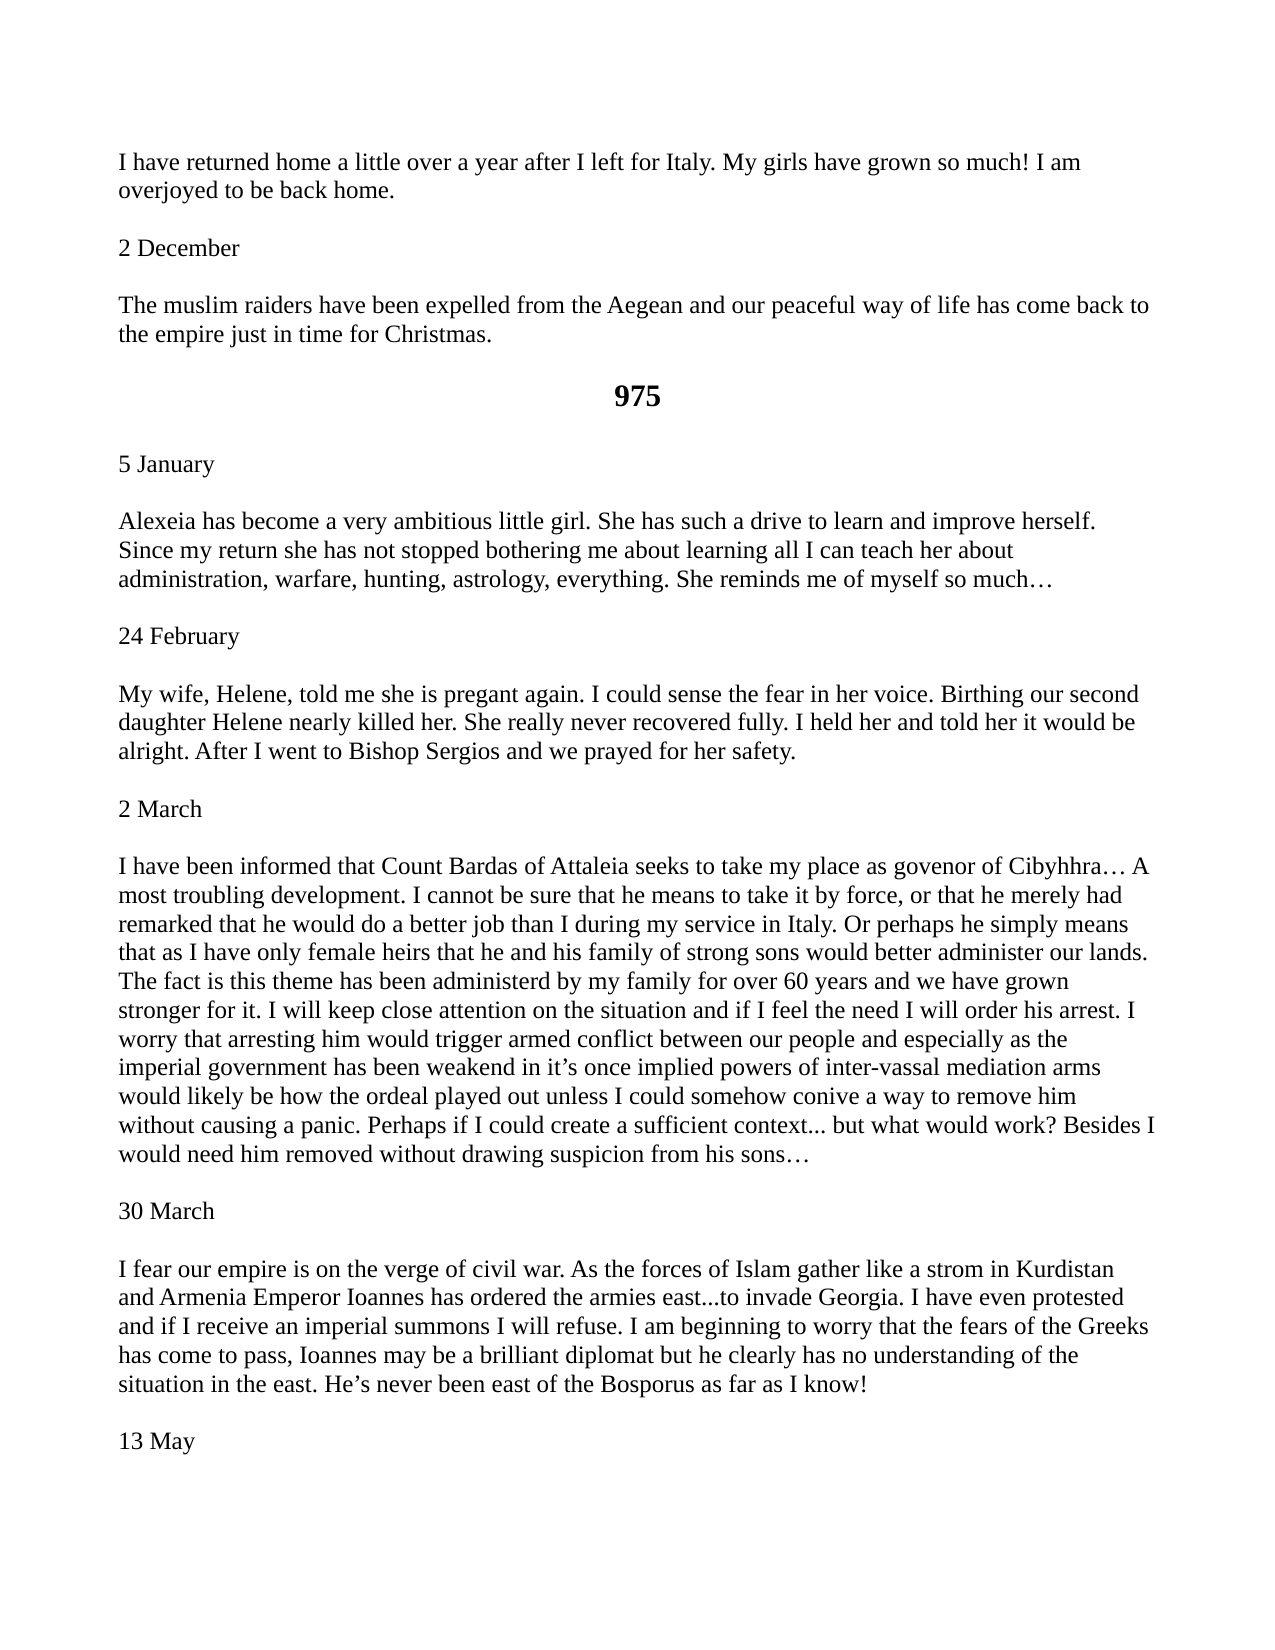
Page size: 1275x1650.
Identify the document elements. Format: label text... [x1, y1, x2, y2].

text 975 [118, 377, 1157, 413]
text 2 December [118, 233, 1157, 262]
text 2 March [118, 794, 1157, 822]
text The muslim raiders have been expelled from the Aegean and our peaceful way of life has come back to the empire just in time for Christmas. [118, 291, 1157, 348]
text 13 May [118, 1426, 1157, 1455]
text I have been informed that Count Bardas of Attaleia seeks to take my place as govenor of Cibyhhra… A most troubling development. I cannot be sure that he means to take it by force, or that he merely had remarked that he would do a better job than I during my service in Italy. Or perhaps he simply means that as I have only female heirs that he and his family of strong sons would better administer our lands. The fact is this theme has been administerd by my family for over 60 years and we have grown stronger for it. I will keep close attention on the situation and if I feel the need I will order his arrest. I worry that arresting him would trigger armed conflict between our people and especially as the imperial government has been weakend in it’s once implied powers of inter-vassal mediation arms would likely be how the ordeal played out unless I could somehow conive a way to remove him without causing a panic. Perhaps if I could create a sufficient context... but what would work? Besides I would need him removed without drawing suspicion from his sons… [118, 851, 1157, 1167]
text My wife, Helene, told me she is pregant again. I could sense the fear in her voice. Birthing our second daughter Helene nearly killed her. She really never recovered fully. I held her and told her it would be alright. After I went to Bishop Sergios and we prayed for her safety. [118, 679, 1157, 765]
text 24 February [118, 621, 1157, 650]
text 5 January [118, 449, 1157, 477]
text 30 March [118, 1196, 1157, 1225]
text Alexeia has become a very ambitious little girl. She has such a drive to learn and improve herself. Since my return she has not stopped bothering me about learning all I can teach her about administration, warfare, hunting, astrology, everything. She reminds me of myself so much… [118, 506, 1157, 592]
text I have returned home a little over a year after I left for Italy. My girls have grown so much! I am overjoyed to be back home. [118, 147, 1157, 204]
text I fear our empire is on the verge of civil war. As the forces of Islam gather like a strom in Kurdistan and Armenia Emperor Ioannes has ordered the armies east...to invade Georgia. I have even protested and if I receive an imperial summons I will refuse. I am beginning to worry that the fears of the Greeks has come to pass, Ioannes may be a brilliant diplomat but he clearly has no understanding of the situation in the east. He’s never been east of the Bosporus as far as I know! [118, 1254, 1157, 1397]
